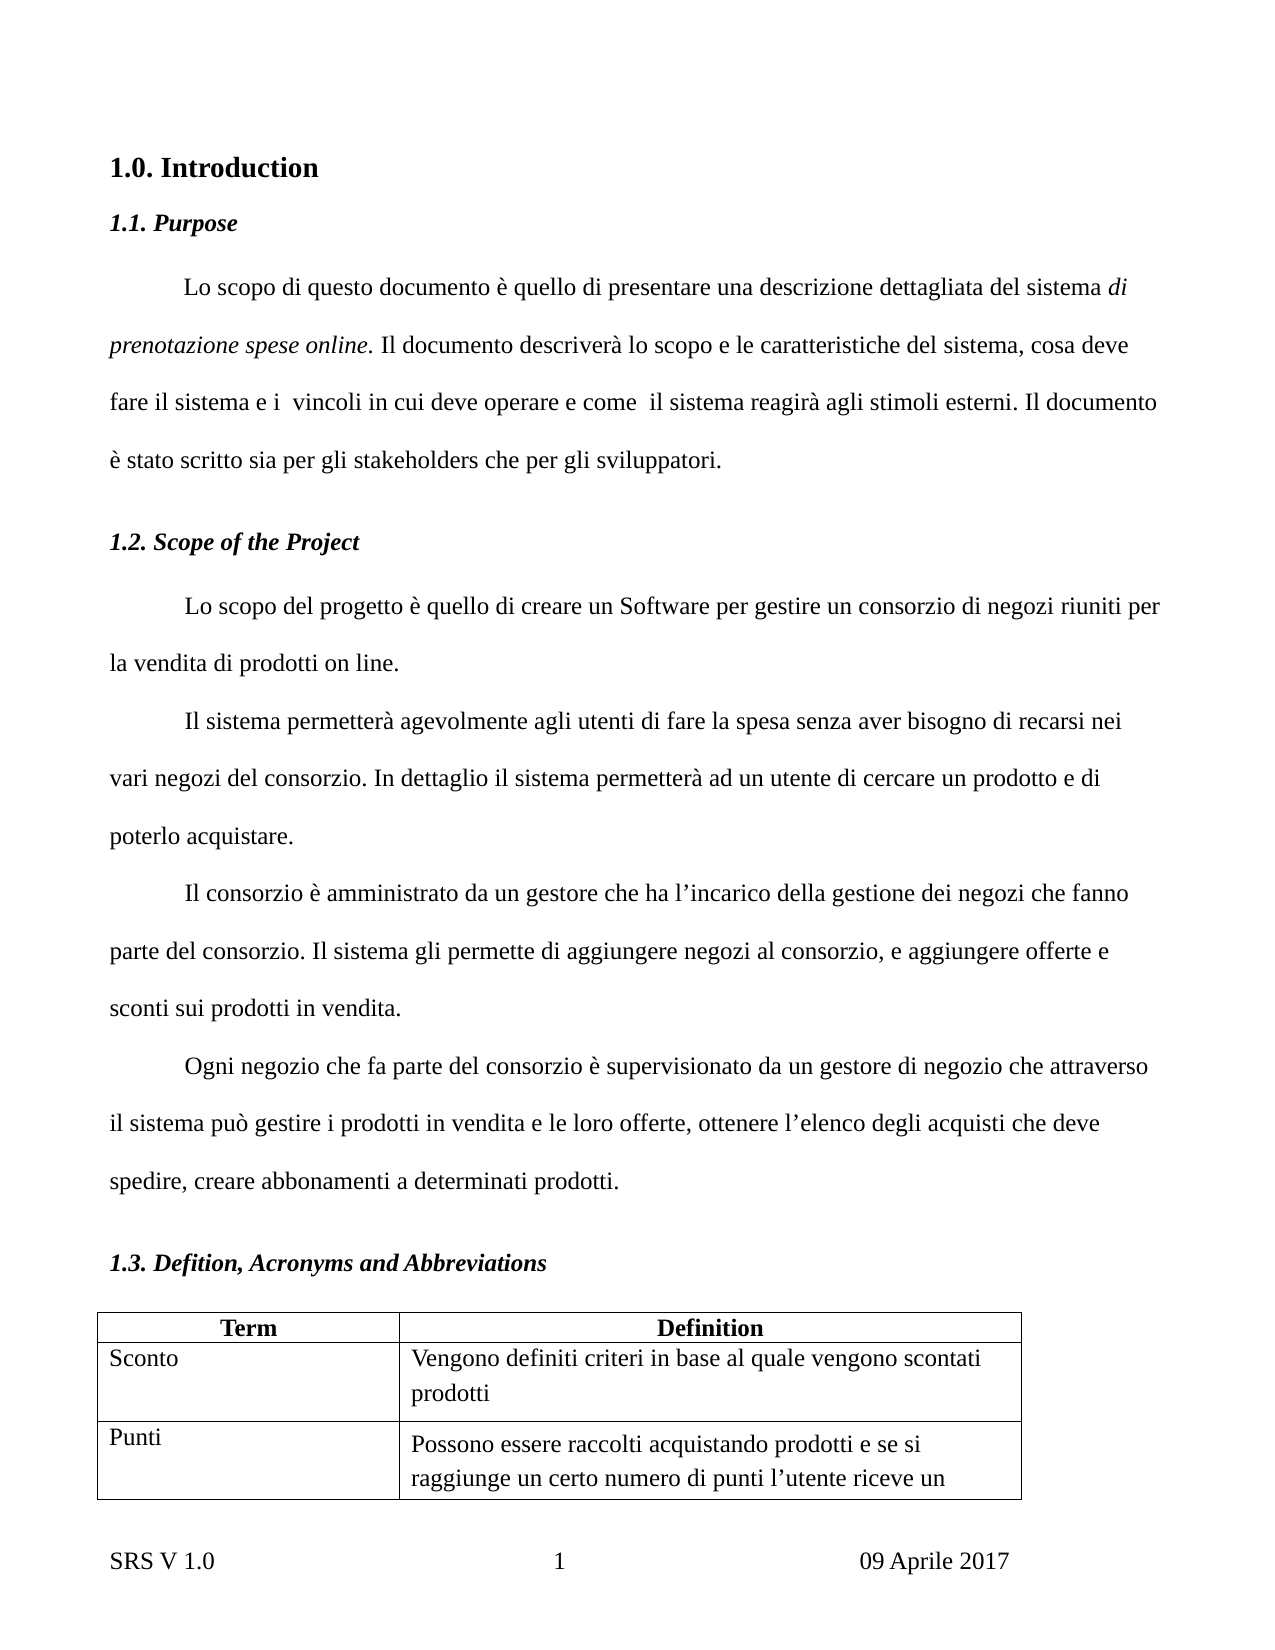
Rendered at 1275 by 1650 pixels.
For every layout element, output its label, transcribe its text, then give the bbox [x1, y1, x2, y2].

table_cell Sconto [98, 1343, 399, 1421]
table_cell Possono essere raccolti acquistando prodotti e se si raggiunge un certo numero di punti l’utente riceve un [400, 1422, 1021, 1499]
table_header Term [98, 1313, 399, 1342]
table_cell Punti [98, 1422, 399, 1499]
table_header Definition [400, 1313, 1021, 1342]
table_cell Vengono definiti criteri in base al quale vengono scontati prodotti [400, 1343, 1021, 1421]
text Lo scopo di questo documento è quello di presentare una descrizione dettagliata del sistema di prenotazione spese online. Il documento descriverà lo scopo e le caratteristiche del sistema, cosa deve fare il sistema e i vincoli in cui deve operare e come il sistema reagirà agli stimoli esterni. Il documento è stato scritto sia per gli stakeholders che per gli sviluppatori. [109, 272, 1162, 473]
subtitle 1.3. Defition, Acronyms and Abbreviations [109, 1248, 1162, 1277]
subtitle 1.2. Scope of the Project [109, 527, 1162, 556]
text Lo scopo del progetto è quello di creare un Software per gestire un consorzio di negozi riuniti per la vendita di prodotti on line. [109, 591, 1162, 677]
subtitle 1.1. Purpose [109, 208, 1162, 237]
text Il sistema permetterà agevolmente agli utenti di fare la spesa senza aver bisogno di recarsi nei vari negozi del consorzio. In dettaglio il sistema permetterà ad un utente di cercare un prodotto e di poterlo acquistare. [109, 706, 1162, 850]
text Ogni negozio che fa parte del consorzio è supervisionato da un gestore di negozio che attraverso il sistema può gestire i prodotti in vendita e le loro offerte, ottenere l’elenco degli acquisti che deve spedire, creare abbonamenti a determinati prodotti. [109, 1051, 1162, 1195]
subtitle 1.0. Introduction [109, 150, 1162, 183]
text Il consorzio è amministrato da un gestore che ha l’incarico della gestione dei negozi che fanno parte del consorzio. Il sistema gli permette di aggiungere negozi al consorzio, e aggiungere offerte e sconti sui prodotti in vendita. [109, 878, 1162, 1022]
